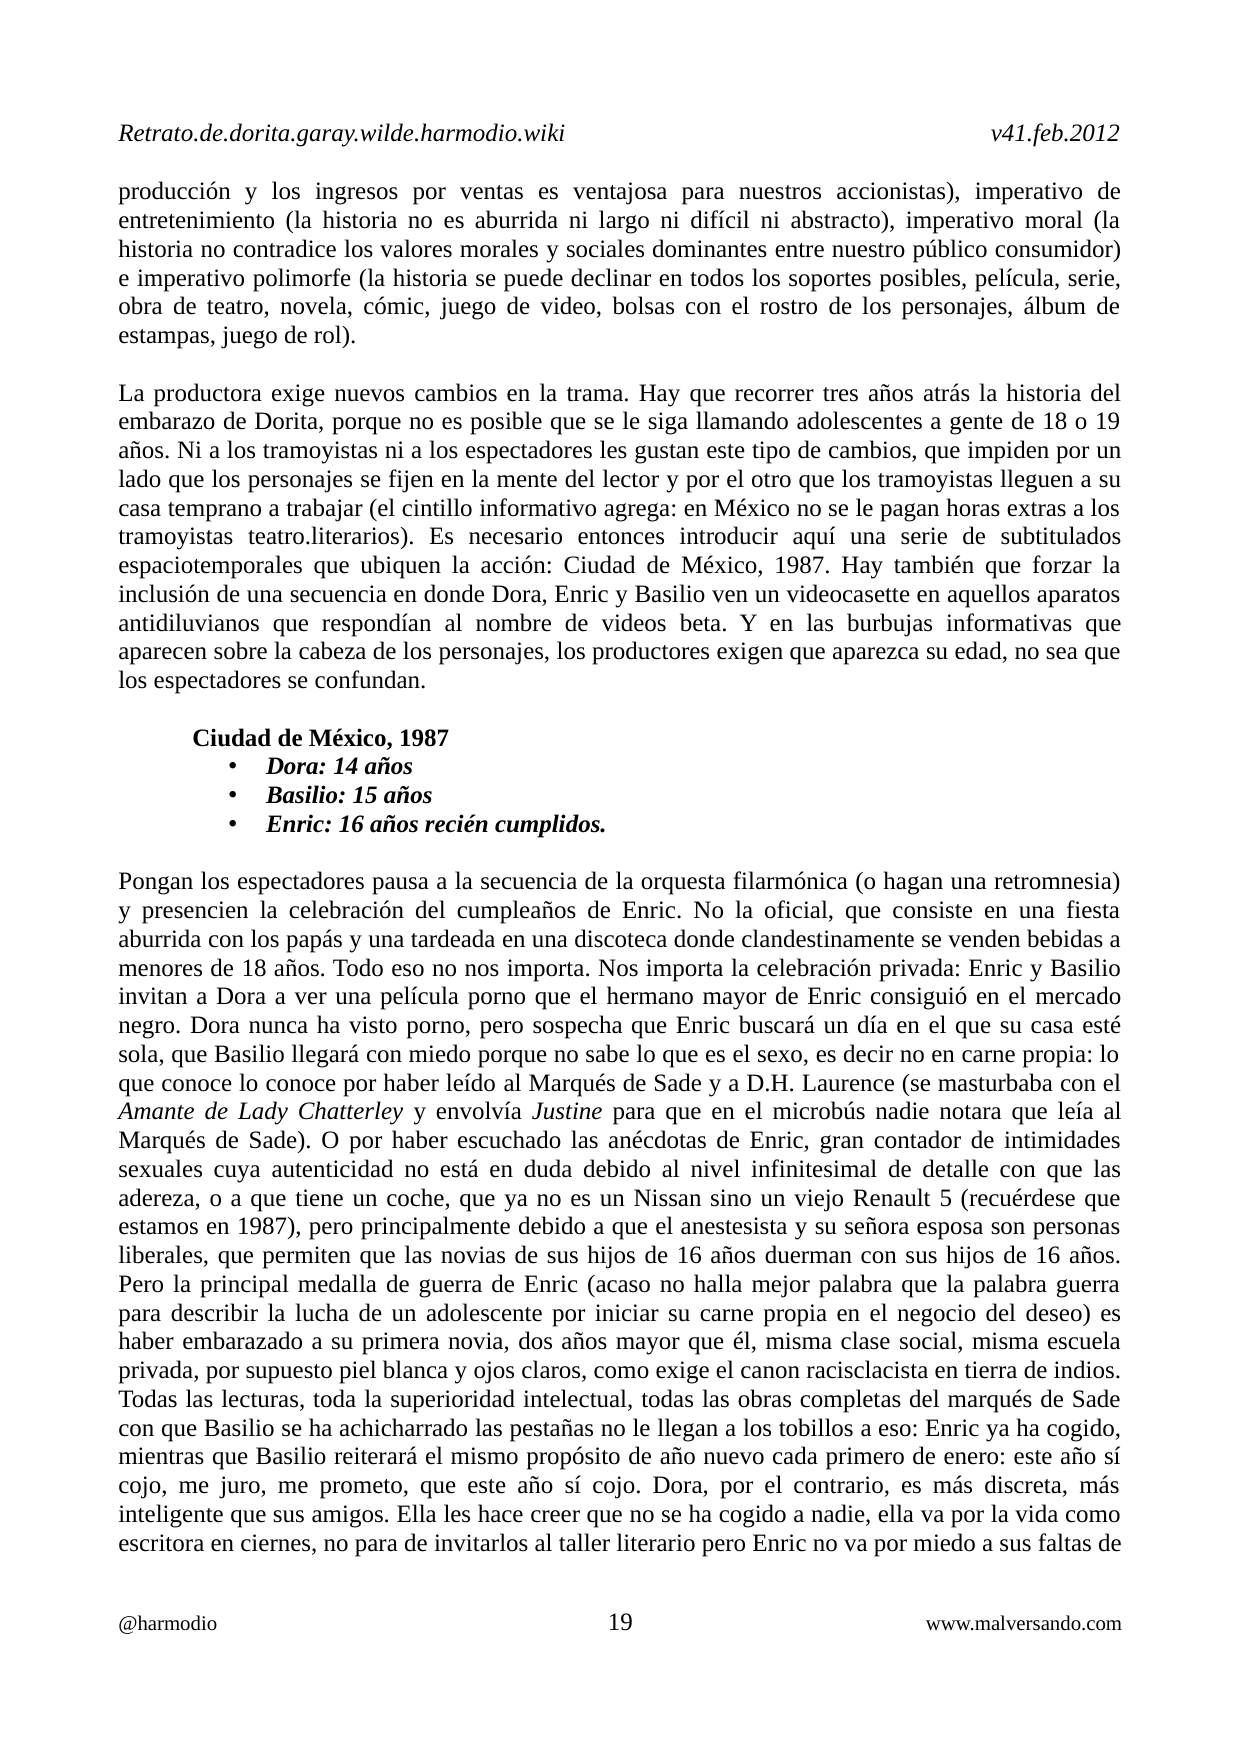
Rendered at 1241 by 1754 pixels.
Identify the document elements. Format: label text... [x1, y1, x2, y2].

text Pongan los espectadores pausa a la secuencia de la orquesta filarmónica (o hagan una retromnesia) y presencien la celebración del cumpleaños de Enric. No la oficial, que consiste en una fiesta aburrida con los papás y una tardeada en una discoteca donde clandestinamente se venden bebidas a menores de 18 años. Todo eso no nos importa. Nos importa la celebración privada: Enric y Basilio invitan a Dora a ver una película porno que el hermano mayor de Enric consiguió en el mercado negro. Dora nunca ha visto porno, pero sospecha que Enric buscará un día en el que su casa esté sola, que Basilio llegará con miedo porque no sabe lo que es el sexo, es decir no en carne propia: lo que conoce lo conoce por haber leído al Marqués de Sade y a D.H. Laurence (se masturbaba con el Amante de Lady Chatterley y envolvía Justine para que en el microbús nadie notara que leía al Marqués de Sade). O por haber escuchado las anécdotas de Enric, gran contador de intimidades sexuales cuya autenticidad no está en duda debido al nivel infinitesimal de detalle con que las adereza, o a que tiene un coche, que ya no es un Nissan sino un viejo Renault 5 (recuérdese que estamos en 1987), pero principalmente debido a que el anestesista y su señora esposa son personas liberales, que permiten que las novias de sus hijos de 16 años duerman con sus hijos de 16 años. Pero la principal medalla de guerra de Enric (acaso no halla mejor palabra que la palabra guerra para describir la lucha de un adolescente por iniciar su carne propia en el negocio del deseo) es haber embarazado a su primera novia, dos años mayor que él, misma clase social, misma escuela privada, por supuesto piel blanca y ojos claros, como exige el canon racisclacista en tierra de indios. Todas las lecturas, toda la superioridad intelectual, todas las obras completas del marqués de Sade con que Basilio se ha achicharrado las pestañas no le llegan a los tobillos a eso: Enric ya ha cogido, mientras que Basilio reiterará el mismo propósito de año nuevo cada primero de enero: este año sí cojo, me juro, me prometo, que este año sí cojo. Dora, por el contrario, es más discreta, más inteligente que sus amigos. Ella les hace creer que no se ha cogido a nadie, ella va por la vida como escritora en ciernes, no para de invitarlos al taller literario pero Enric no va por miedo a sus faltas de [118, 866, 1122, 1556]
text Ciudad de México, 1987 [192, 723, 1122, 751]
list Dora: 14 años [228, 751, 1122, 780]
list Basilio: 15 años [228, 780, 1122, 809]
text La productora exige nuevos cambios en la trama. Hay que recorrer tres años atrás la historia del embarazo de Dorita, porque no es posible que se le siga llamando adolescentes a gente de 18 o 19 años. Ni a los tramoyistas ni a los espectadores les gustan este tipo de cambios, que impiden por un lado que los personajes se fijen en la mente del lector y por el otro que los tramoyistas lleguen a su casa temprano a trabajar (el cintillo informativo agrega: en México no se le pagan horas extras a los tramoyistas teatro.literarios). Es necesario entonces introducir aquí una serie de subtitulados espaciotemporales que ubiquen la acción: Ciudad de México, 1987. Hay también que forzar la inclusión de una secuencia en donde Dora, Enric y Basilio ven un videocasette en aquellos aparatos antidiluvianos que respondían al nombre de videos beta. Y en las burbujas informativas que aparecen sobre la cabeza de los personajes, los productores exigen que aparezca su edad, no sea que los espectadores se confundan. [118, 378, 1122, 694]
list Enric: 16 años recién cumplidos. [228, 809, 1122, 838]
text producción y los ingresos por ventas es ventajosa para nuestros accionistas), imperativo de entretenimiento (la historia no es aburrida ni largo ni difícil ni abstracto), imperativo moral (la historia no contradice los valores morales y sociales dominantes entre nuestro público consumidor) e imperativo polimorfe (la historia se puede declinar en todos los soportes posibles, película, serie, obra de teatro, novela, cómic, juego de video, bolsas con el rostro de los personajes, álbum de estampas, juego de rol). [118, 176, 1122, 349]
